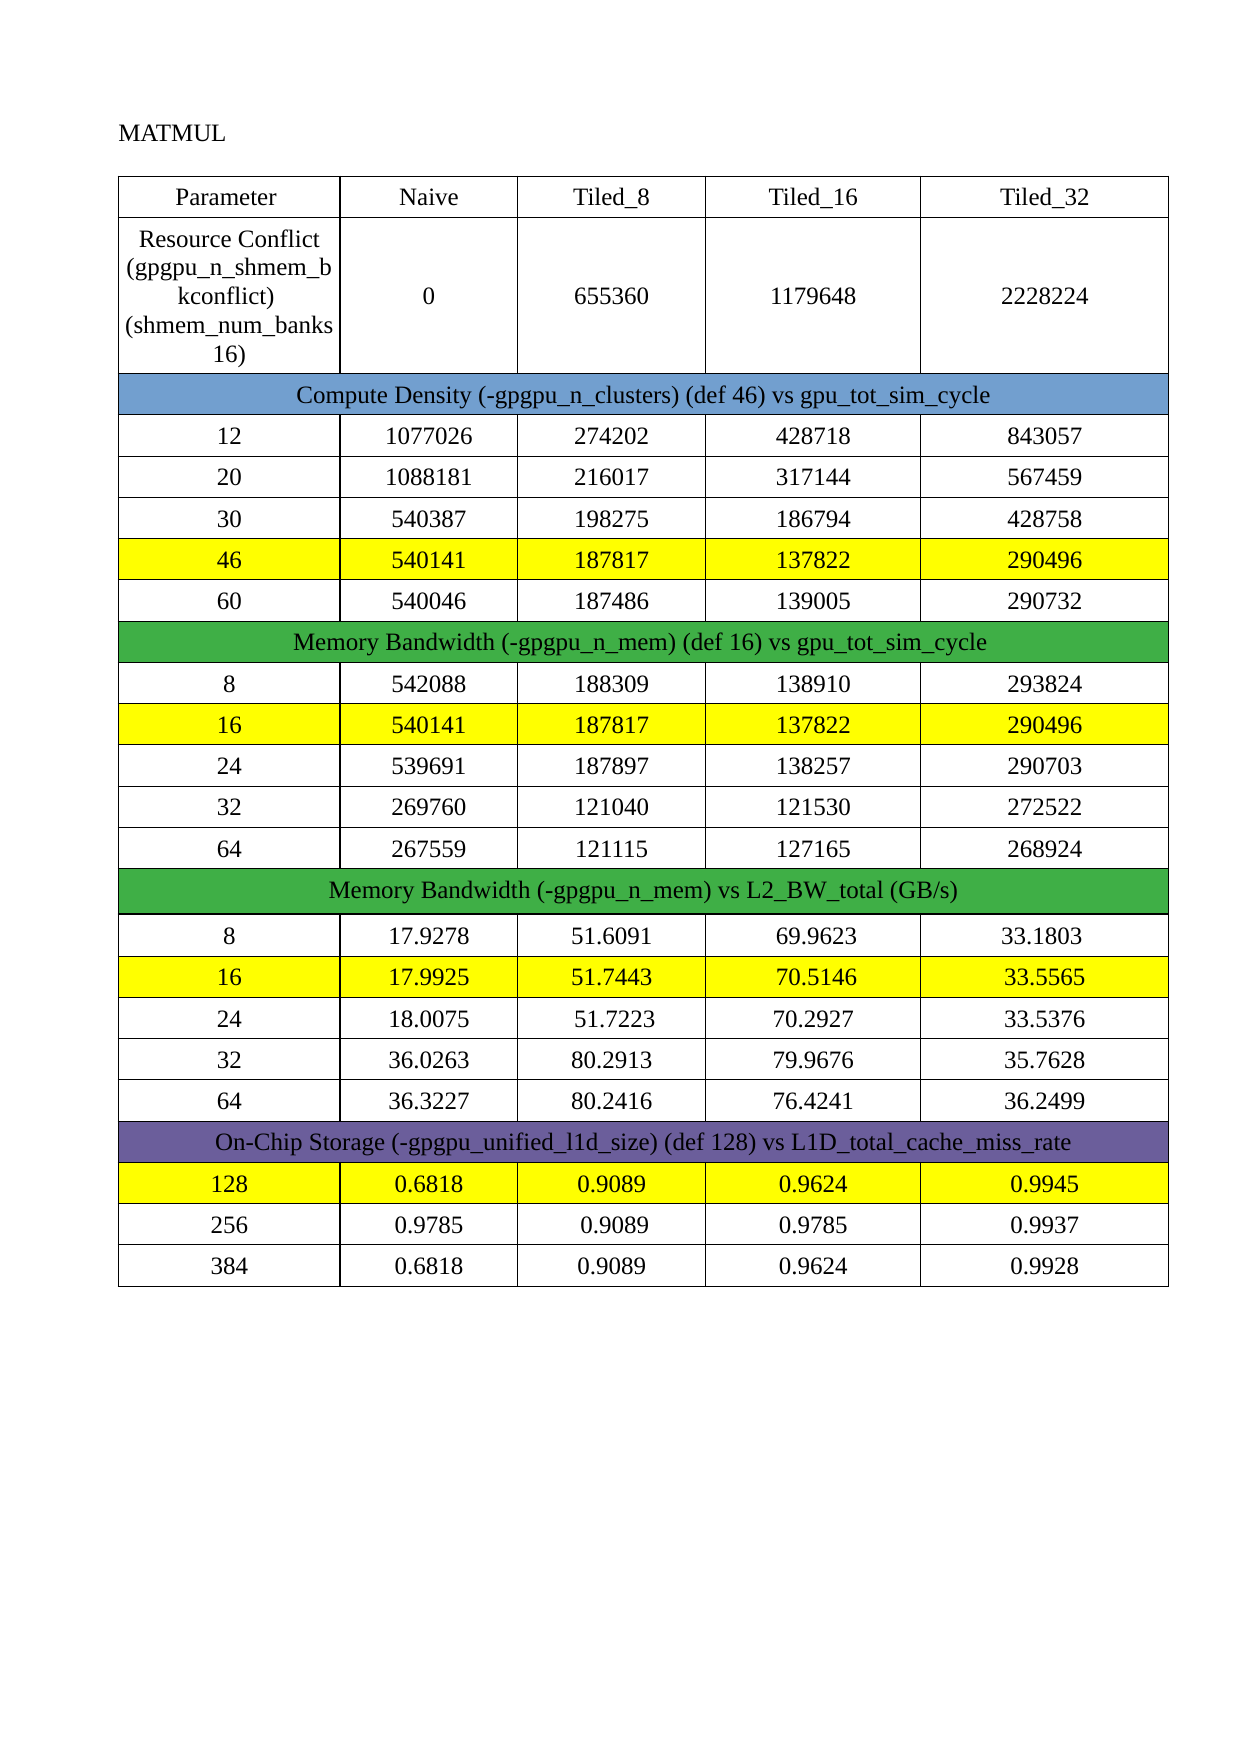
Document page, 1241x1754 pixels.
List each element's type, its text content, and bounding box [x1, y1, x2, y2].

table_cell 428758 [921, 498, 1168, 538]
table_cell 12 [119, 415, 339, 456]
table_cell 80.2416 [518, 1080, 705, 1121]
table_cell 121530 [706, 787, 920, 827]
table_cell 290496 [921, 539, 1168, 579]
table_cell 121040 [518, 787, 705, 827]
table_cell 317144 [706, 457, 920, 497]
table_header Naive [341, 177, 517, 217]
table_header 51.6091 [518, 915, 705, 956]
table_cell 32 [119, 787, 339, 827]
table_cell 24 [119, 998, 339, 1038]
table_cell 187897 [518, 745, 705, 786]
table_cell 293824 [921, 663, 1168, 703]
table_cell 539691 [341, 745, 517, 786]
table_cell 70.2927 [706, 998, 920, 1038]
table_cell 1179648 [706, 218, 920, 373]
table_cell 655360 [518, 218, 705, 373]
table_cell 290703 [921, 745, 1168, 786]
table_cell 16 [119, 957, 339, 997]
table_cell 36.3227 [341, 1080, 517, 1121]
table_cell 2228224 [921, 218, 1168, 373]
table_cell 46 [119, 539, 339, 579]
table_cell 0.9089 [518, 1163, 705, 1203]
table_cell 188309 [518, 663, 705, 703]
table_header 33.1803 [921, 915, 1168, 956]
table_header Tiled_32 [921, 177, 1168, 217]
table_cell 290732 [921, 580, 1168, 621]
table_cell 0.6818 [341, 1163, 517, 1203]
table_cell 76.4241 [706, 1080, 920, 1121]
table_cell 33.5565 [921, 957, 1168, 997]
table_cell Compute Density (-gpgpu_n_clusters) (def 46) vs gpu_tot_sim_cycle [119, 374, 1168, 414]
table_cell 18.0075 [341, 998, 517, 1038]
table_cell 79.9676 [706, 1039, 920, 1079]
table_cell 540046 [341, 580, 517, 621]
table_header 69.9623 [706, 915, 920, 956]
table_cell 0.9785 [706, 1204, 920, 1244]
table_cell 138257 [706, 745, 920, 786]
table_cell 32 [119, 1039, 339, 1079]
table_cell 64 [119, 1080, 339, 1121]
table_cell 33.5376 [921, 998, 1168, 1038]
table_cell 80.2913 [518, 1039, 705, 1079]
table_cell 0 [341, 218, 517, 373]
table_cell 540141 [341, 704, 517, 744]
text MATMUL [118, 118, 1122, 147]
table_cell 256 [119, 1204, 339, 1244]
table_cell 186794 [706, 498, 920, 538]
table_cell 20 [119, 457, 339, 497]
table_cell 428718 [706, 415, 920, 456]
table_cell 139005 [706, 580, 920, 621]
table_cell 64 [119, 828, 339, 868]
table_cell 0.6818 [341, 1245, 517, 1286]
table_cell 542088 [341, 663, 517, 703]
table_cell 0.9089 [518, 1204, 705, 1244]
table_cell 24 [119, 745, 339, 786]
table_cell Memory Bandwidth (-gpgpu_n_mem) vs L2_BW_total (GB/s) [119, 869, 1168, 913]
table_cell 35.7628 [921, 1039, 1168, 1079]
table_cell 128 [119, 1163, 339, 1203]
table_cell 384 [119, 1245, 339, 1286]
table_cell 36.0263 [341, 1039, 517, 1079]
table_cell 274202 [518, 415, 705, 456]
table_cell 137822 [706, 704, 920, 744]
table_header 17.9278 [341, 915, 517, 956]
table_cell 540387 [341, 498, 517, 538]
table_cell 70.5146 [706, 957, 920, 997]
table_cell 1077026 [341, 415, 517, 456]
table_header Tiled_16 [706, 177, 920, 217]
table_cell 269760 [341, 787, 517, 827]
table_cell 17.9925 [341, 957, 517, 997]
table_cell 8 [119, 663, 339, 703]
table_cell On-Chip Storage (-gpgpu_unified_l1d_size) (def 128) vs L1D_total_cache_miss_rate [119, 1122, 1168, 1162]
table_cell 60 [119, 580, 339, 621]
table_cell 51.7223 [518, 998, 705, 1038]
table_cell 843057 [921, 415, 1168, 456]
table_cell 0.9937 [921, 1204, 1168, 1244]
table_cell 0.9089 [518, 1245, 705, 1286]
table_cell 268924 [921, 828, 1168, 868]
table_cell 138910 [706, 663, 920, 703]
table_cell 127165 [706, 828, 920, 868]
table_header Parameter [119, 177, 339, 217]
table_cell 198275 [518, 498, 705, 538]
table_cell 0.9624 [706, 1163, 920, 1203]
table_cell 1088181 [341, 457, 517, 497]
table_cell 540141 [341, 539, 517, 579]
table_cell 567459 [921, 457, 1168, 497]
table_cell 137822 [706, 539, 920, 579]
table_cell 0.9945 [921, 1163, 1168, 1203]
table_cell 290496 [921, 704, 1168, 744]
table_cell 187486 [518, 580, 705, 621]
table_cell 121115 [518, 828, 705, 868]
table_cell 0.9624 [706, 1245, 920, 1286]
table_cell 187817 [518, 539, 705, 579]
table_cell 30 [119, 498, 339, 538]
table_cell 16 [119, 704, 339, 744]
table_cell 272522 [921, 787, 1168, 827]
table_cell 267559 [341, 828, 517, 868]
table_cell 0.9928 [921, 1245, 1168, 1286]
table_cell 36.2499 [921, 1080, 1168, 1121]
table_cell 187817 [518, 704, 705, 744]
table_cell Memory Bandwidth (-gpgpu_n_mem) (def 16) vs gpu_tot_sim_cycle [119, 622, 1168, 662]
table_header 8 [119, 915, 339, 956]
table_cell 0.9785 [341, 1204, 517, 1244]
table_cell Resource Conflict (gpgpu_n_shmem_bkconflict) (shmem_num_banks 16) [119, 218, 339, 373]
table_cell 216017 [518, 457, 705, 497]
table_cell 51.7443 [518, 957, 705, 997]
table_header Tiled_8 [518, 177, 705, 217]
